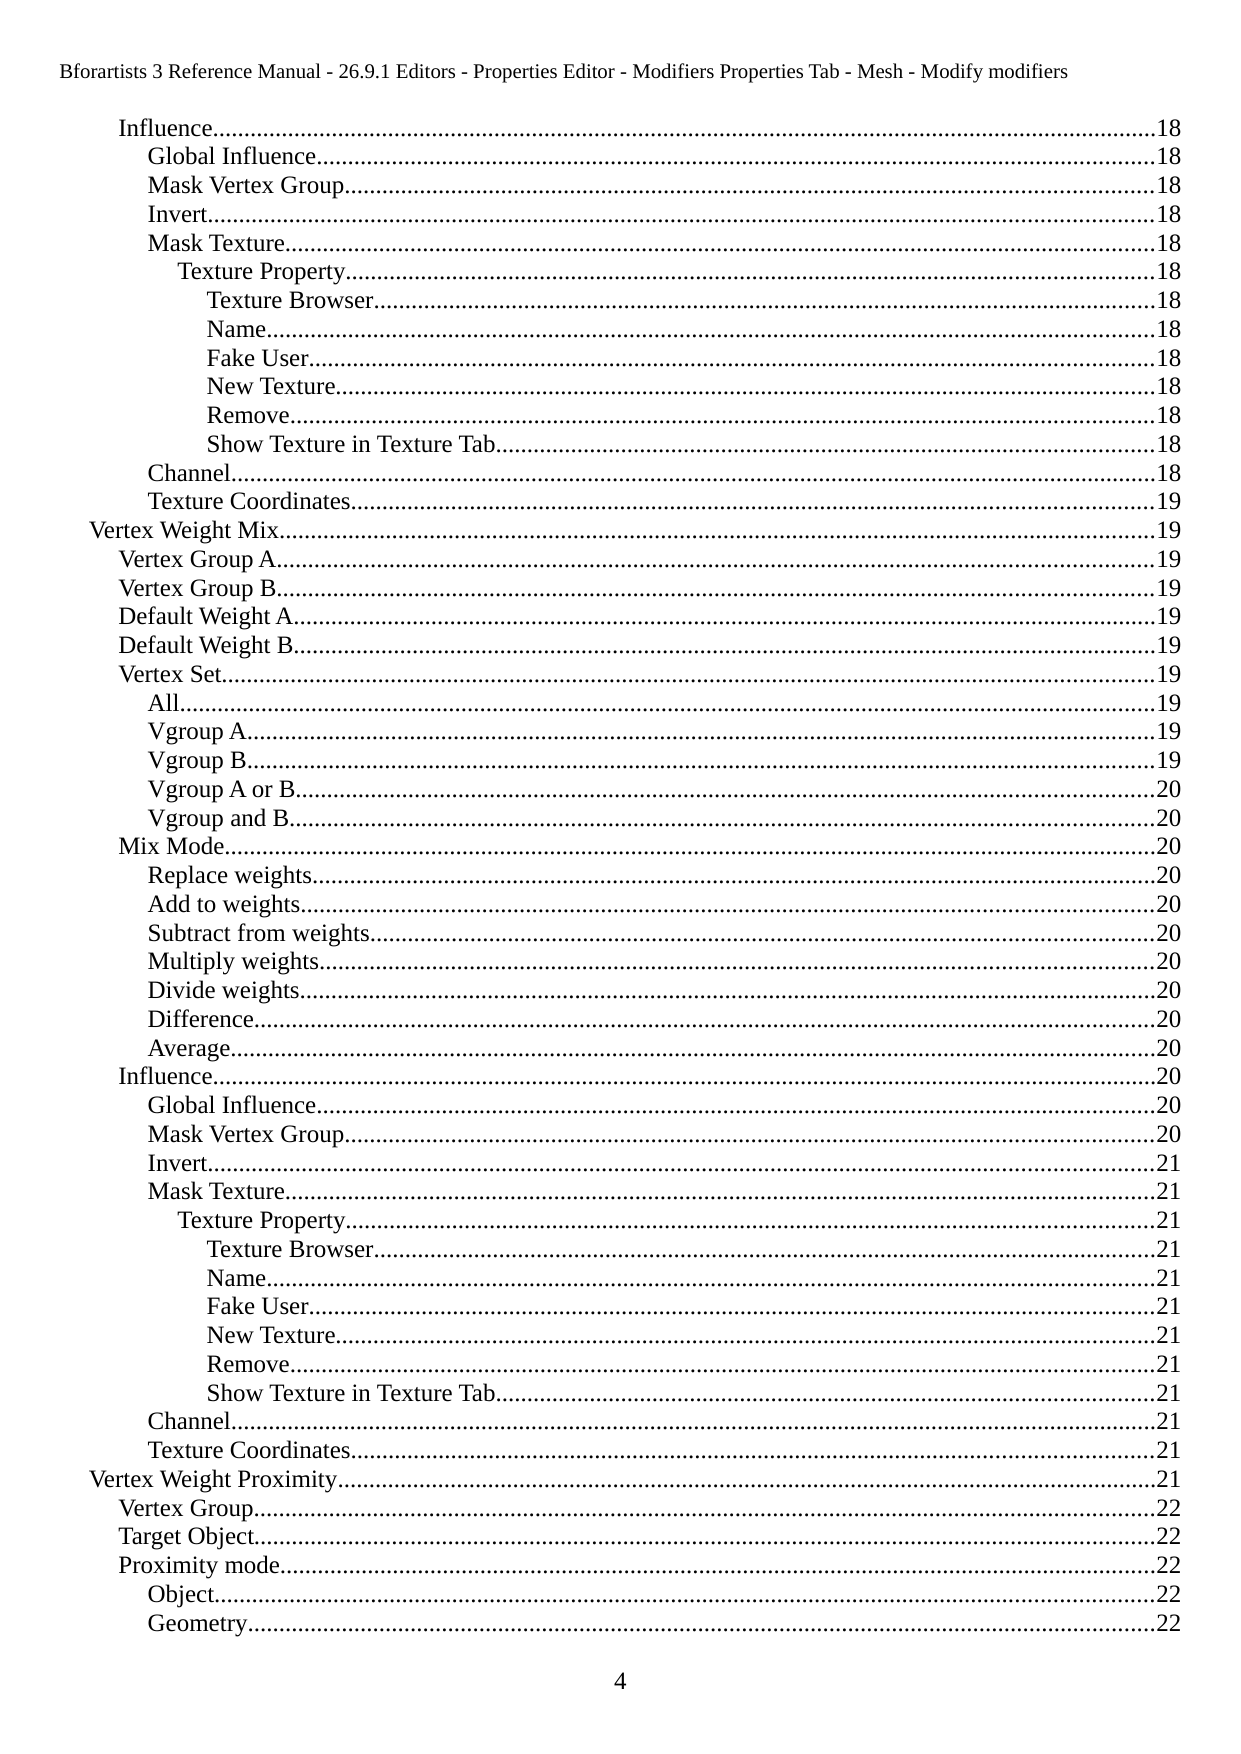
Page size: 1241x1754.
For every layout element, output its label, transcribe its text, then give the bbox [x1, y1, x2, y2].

text Global Influence 18 [147, 141, 1181, 170]
text Default Weight A 19 [118, 601, 1181, 630]
text Vgroup A 19 [147, 716, 1181, 745]
text Vgroup A or B 20 [147, 774, 1181, 803]
text Multiply weights 20 [147, 946, 1181, 975]
text Default Weight B 19 [118, 630, 1181, 659]
text Invert 18 [147, 199, 1181, 228]
text Add to weights 20 [147, 889, 1181, 918]
text Remove 18 [206, 400, 1181, 429]
text Remove 21 [206, 1349, 1181, 1378]
text Vertex Weight Proximity 21 [88, 1464, 1181, 1493]
text Texture Property 18 [177, 256, 1181, 285]
text Vertex Weight Mix 19 [88, 515, 1181, 544]
text Fake User 21 [206, 1291, 1181, 1320]
text Vertex Group 22 [118, 1493, 1181, 1521]
text Show Texture in Texture Tab 18 [206, 429, 1181, 458]
text Difference 20 [147, 1004, 1181, 1033]
text Replace weights 20 [147, 860, 1181, 889]
text All 19 [147, 688, 1181, 716]
text Divide weights 20 [147, 975, 1181, 1004]
text Fake User 18 [206, 343, 1181, 371]
text Mask Vertex Group 18 [147, 170, 1181, 199]
text Vertex Group A 19 [118, 544, 1181, 573]
text Mask Texture 21 [147, 1176, 1181, 1205]
text Global Influence 20 [147, 1090, 1181, 1119]
text Name 18 [206, 314, 1181, 343]
text Texture Browser 21 [206, 1234, 1181, 1263]
text Name 21 [206, 1263, 1181, 1291]
text Geometry 22 [147, 1608, 1181, 1636]
text Texture Browser 18 [206, 285, 1181, 314]
text Mask Vertex Group 20 [147, 1119, 1181, 1148]
text Mask Texture 18 [147, 228, 1181, 256]
text Proximity mode 22 [118, 1550, 1181, 1579]
text Show Texture in Texture Tab 21 [206, 1378, 1181, 1406]
text Texture Coordinates 19 [147, 486, 1181, 515]
text Texture Coordinates 21 [147, 1435, 1181, 1464]
text Vgroup B 19 [147, 745, 1181, 774]
text Invert 21 [147, 1148, 1181, 1176]
text Subtract from weights 20 [147, 918, 1181, 946]
text New Texture 18 [206, 371, 1181, 400]
text Influence 20 [118, 1061, 1181, 1090]
text Channel 21 [147, 1406, 1181, 1435]
text Target Object 22 [118, 1521, 1181, 1550]
text Vertex Set 19 [118, 659, 1181, 688]
text Vertex Group B 19 [118, 573, 1181, 601]
text Object 22 [147, 1579, 1181, 1608]
text Mix Mode 20 [118, 831, 1181, 860]
text New Texture 21 [206, 1320, 1181, 1349]
text Vgroup and B 20 [147, 803, 1181, 831]
text Texture Property 21 [177, 1205, 1181, 1234]
text Channel 18 [147, 458, 1181, 486]
text Average 20 [147, 1033, 1181, 1061]
text Influence 18 [118, 113, 1181, 141]
